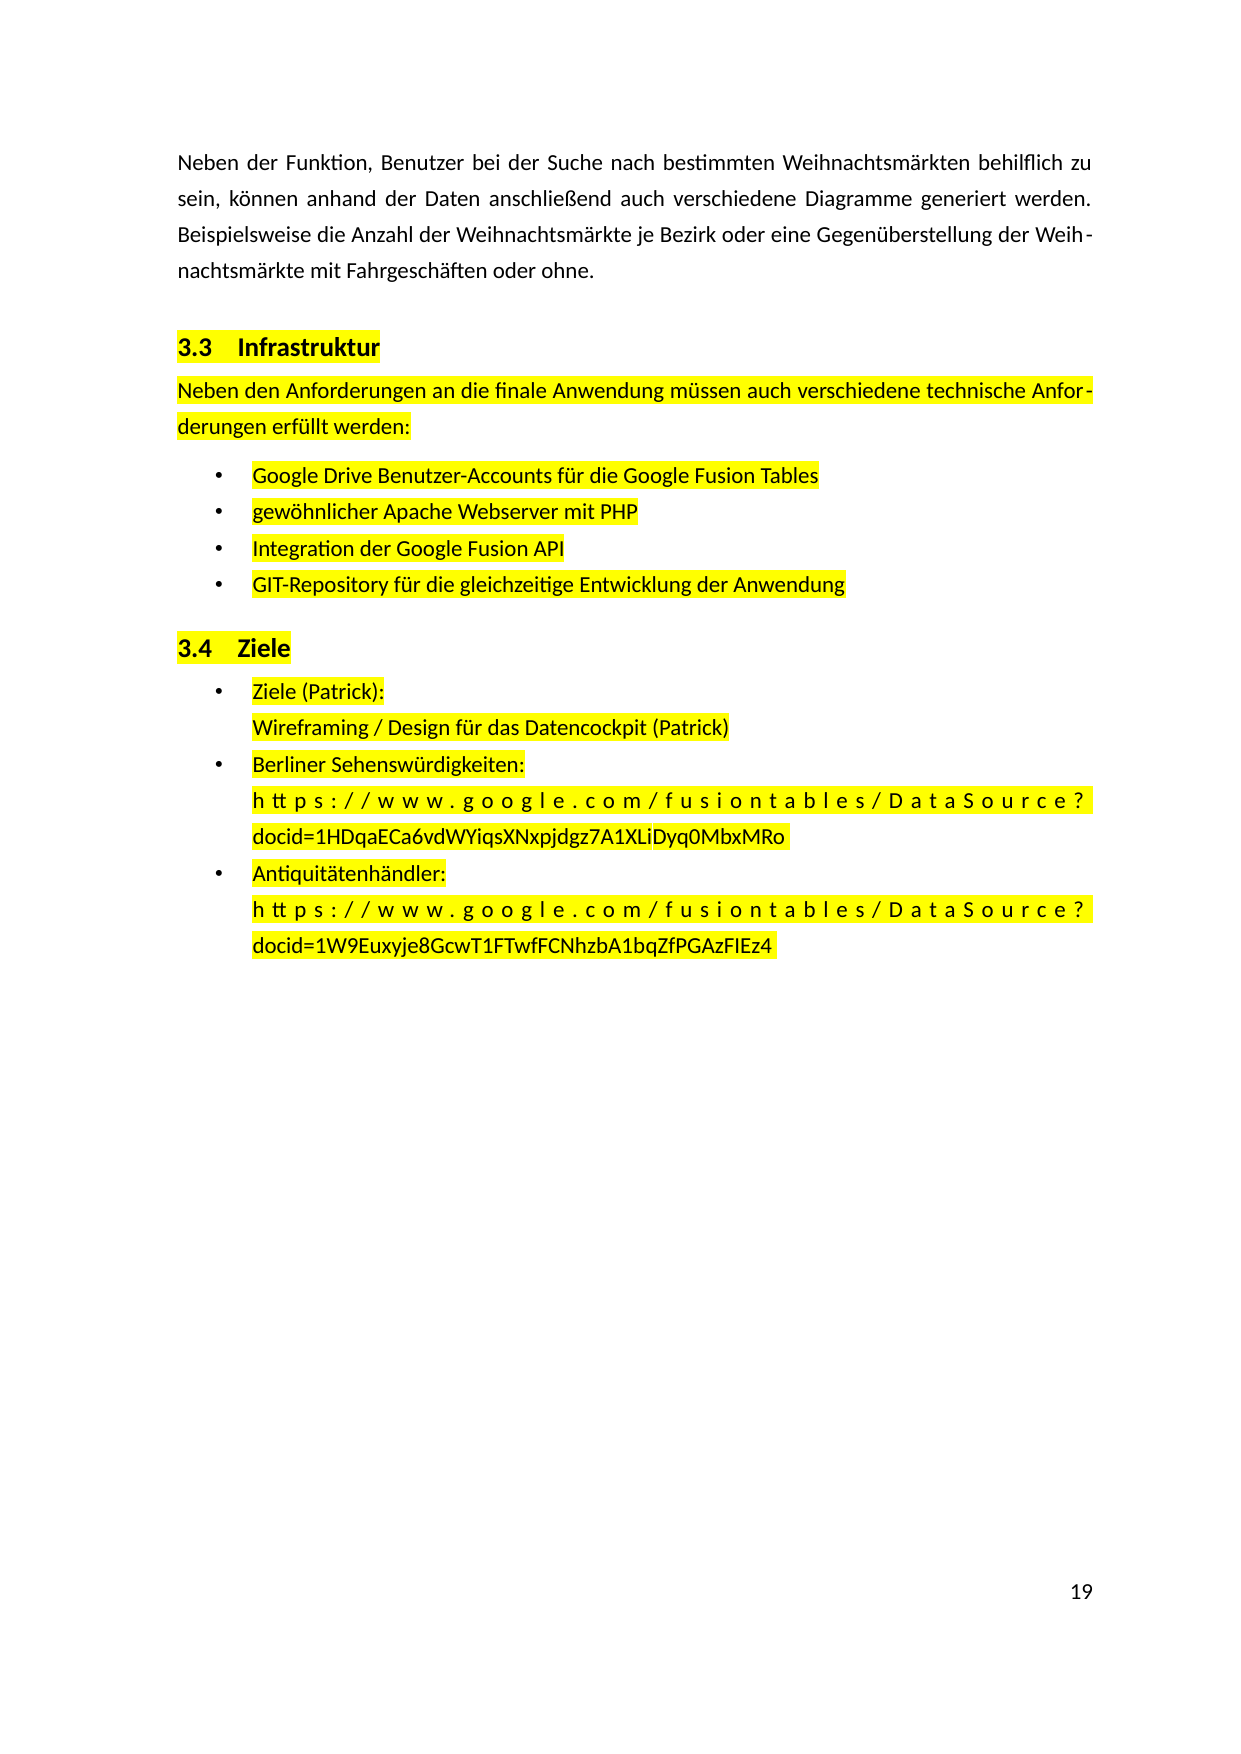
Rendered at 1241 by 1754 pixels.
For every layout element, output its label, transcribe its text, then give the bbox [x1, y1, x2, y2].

text Neben den Anforderungen an die finale Anwendung müssen auch verschiedene technische Anfor­derungen erfüllt werden: [177, 376, 1093, 440]
list https://www.google.com/fusiontables/DataSource?docid=1HDqaECa6vdWYiqsXNxpjdgz7A1XLi­Dyq0MbxMRo [215, 786, 1093, 850]
list Wireframing / Design für das Datencockpit (Patrick) [215, 713, 1093, 741]
list Antiquitätenhändler: [215, 859, 1093, 887]
subtitle Ziele [177, 631, 1093, 664]
list Ziele (Patrick): [215, 677, 1093, 705]
text Neben der Funktion, Benutzer bei der Suche nach bestimmten Weihnachtsmärkten behilflich zu sein, können anhand der Daten anschließend auch verschiedene Diagramme generiert werden. Beispielsweise die Anzahl der Weihnachtsmärkte je Bezirk oder eine Gegenüberstellung der Weih­nachtsmärkte mit Fahrgeschäften oder ohne. [177, 148, 1093, 285]
subtitle Infrastruktur [177, 330, 1093, 363]
list https://www.google.com/fusiontables/DataSource?docid=1W9Euxyje8GcwT1FTwfFCNhzbA1b­qZfPGAzFIEz4 [215, 895, 1093, 959]
list Integration der Google Fusion API [215, 534, 1093, 562]
list gewöhnlicher Apache Webserver mit PHP [215, 497, 1093, 525]
list Google Drive Benutzer-Accounts für die Google Fusion Tables [215, 461, 1093, 489]
list GIT-Repository für die gleichzeitige Entwicklung der Anwendung [215, 570, 1093, 598]
list Berliner Sehenswürdigkeiten: [215, 750, 1093, 778]
